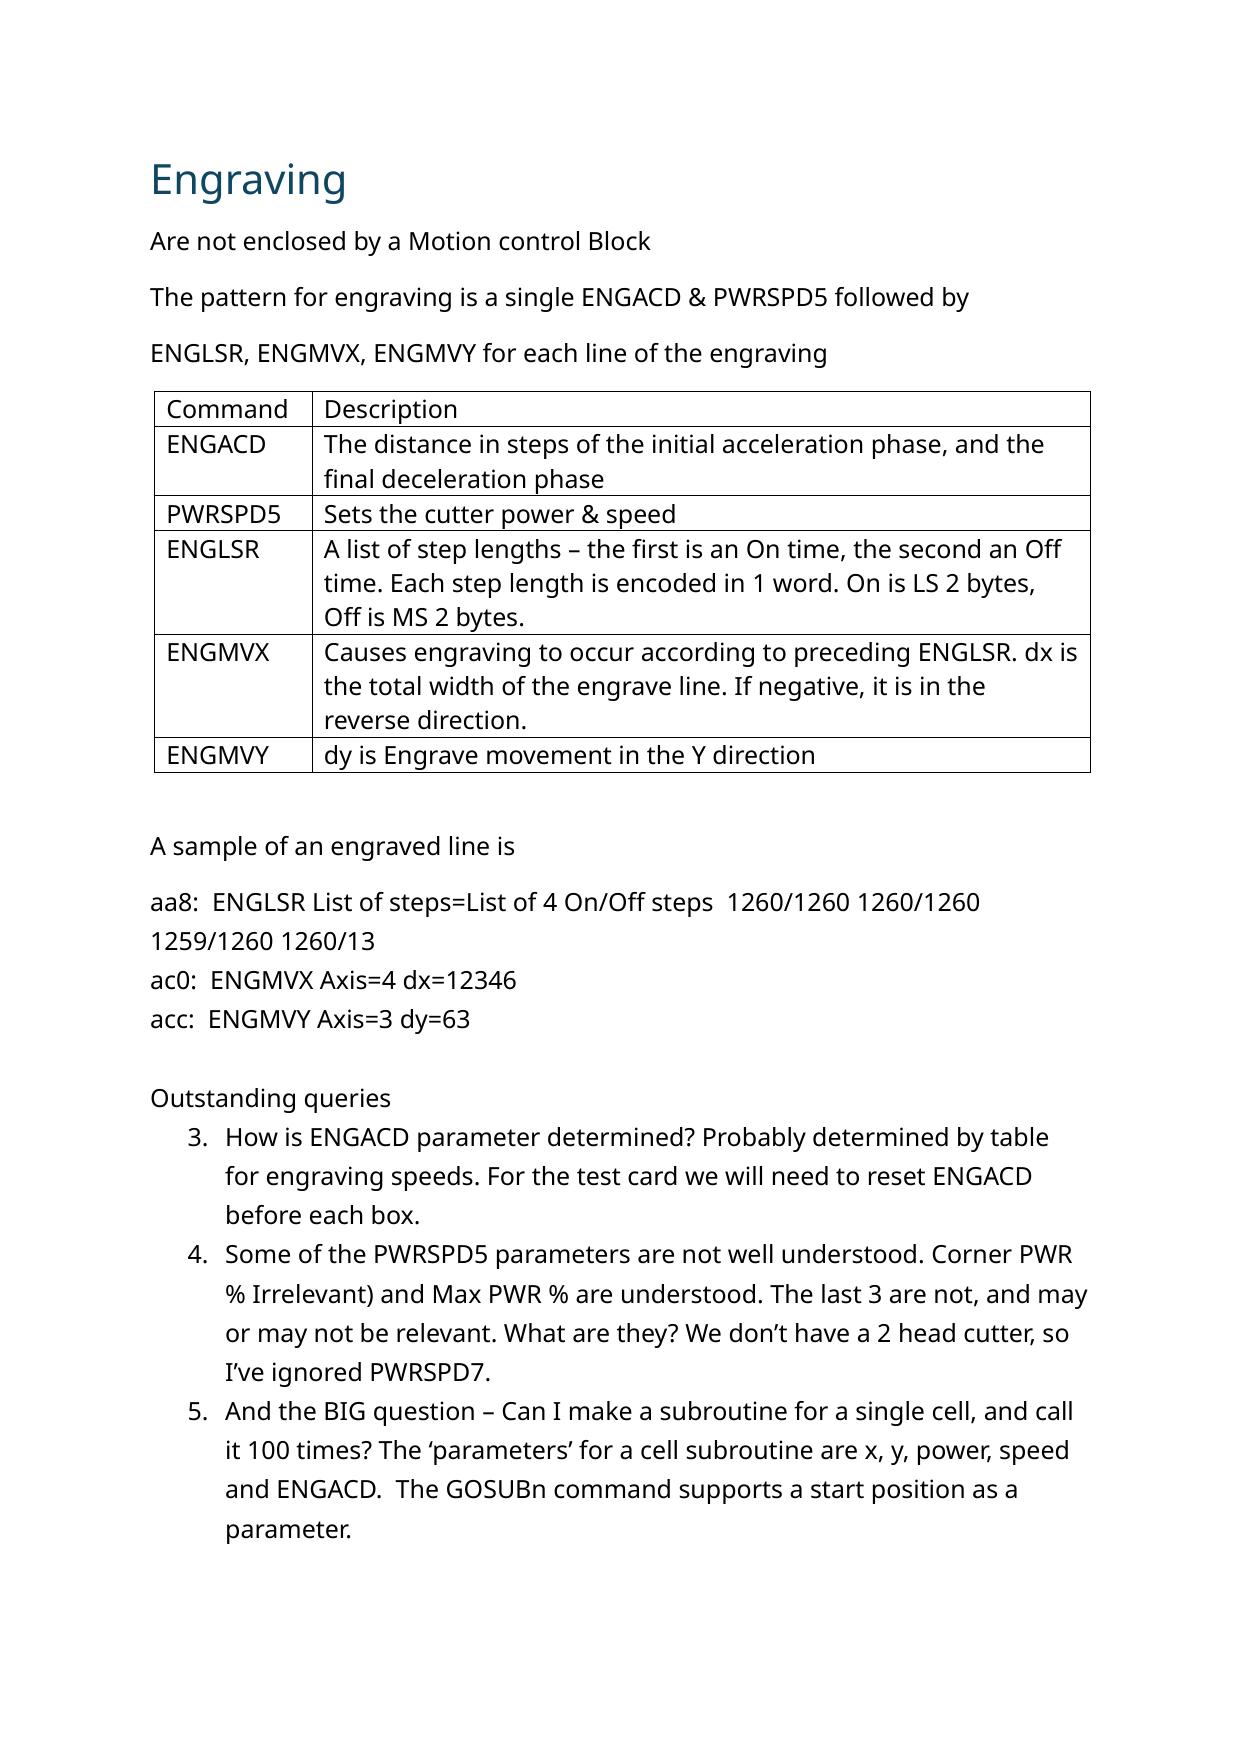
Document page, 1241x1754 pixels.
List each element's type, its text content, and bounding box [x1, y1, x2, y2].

text A sample of an engraved line is [150, 829, 1090, 863]
table_header Command [155, 392, 312, 426]
table_cell ENGACD [155, 427, 312, 495]
table_cell PWRSPD5 [155, 496, 312, 530]
table_cell Causes engraving to occur according to preceding ENGLSR. dx is the total width of the engrave line. If negative, it is in the reverse direction. [313, 635, 1090, 737]
table_cell A list of step lengths – the first is an On time, the second an Off time. Each step length is encoded in 1 word. On is LS 2 bytes, Off is MS 2 bytes. [313, 531, 1090, 634]
list Some of the PWRSPD5 parameters are not well understood. Corner PWR % Irrelevant) and Max PWR % are understood. The last 3 are not, and may or may not be relevant. What are they? We don’t have a 2 head cutter, so I’ve ignored PWRSPD7. [187, 1237, 1090, 1389]
table_header Description [313, 392, 1090, 426]
table_cell ENGMVX [155, 635, 312, 737]
text Outstanding queries [150, 1081, 1090, 1114]
text The pattern for engraving is a single ENGACD & PWRSPD5 followed by [150, 279, 1090, 313]
list How is ENGACD parameter determined? Probably determined by table for engraving speeds. For the test card we will need to reset ENGACD before each box. [187, 1120, 1090, 1232]
text Are not enclosed by a Motion control Block [150, 223, 1090, 258]
text ENGLSR, ENGMVX, ENGMVY for each line of the engraving [150, 335, 1090, 369]
table_cell Sets the cutter power & speed [313, 496, 1090, 530]
table_cell ENGMVY [155, 738, 312, 772]
text acc: ENGMVY Axis=3 dy=63 [150, 1002, 1090, 1036]
subtitle Engraving [150, 150, 1090, 207]
table_cell dy is Engrave movement in the Y direction [313, 738, 1090, 772]
table_cell ENGLSR [155, 531, 312, 634]
text aa8: ENGLSR List of steps=List of 4 On/Off steps 1260/1260 1260/1260 1259/1260 1260/13 [150, 885, 1090, 958]
list And the BIG question – Can I make a subroutine for a single cell, and call it 100 times? The ‘parameters’ for a cell subroutine are x, y, power, speed and ENGACD. The GOSUBn command supports a start position as a parameter. [187, 1394, 1090, 1545]
text ac0: ENGMVX Axis=4 dx=12346 [150, 963, 1090, 997]
table_cell The distance in steps of the initial acceleration phase, and the final deceleration phase [313, 427, 1090, 495]
